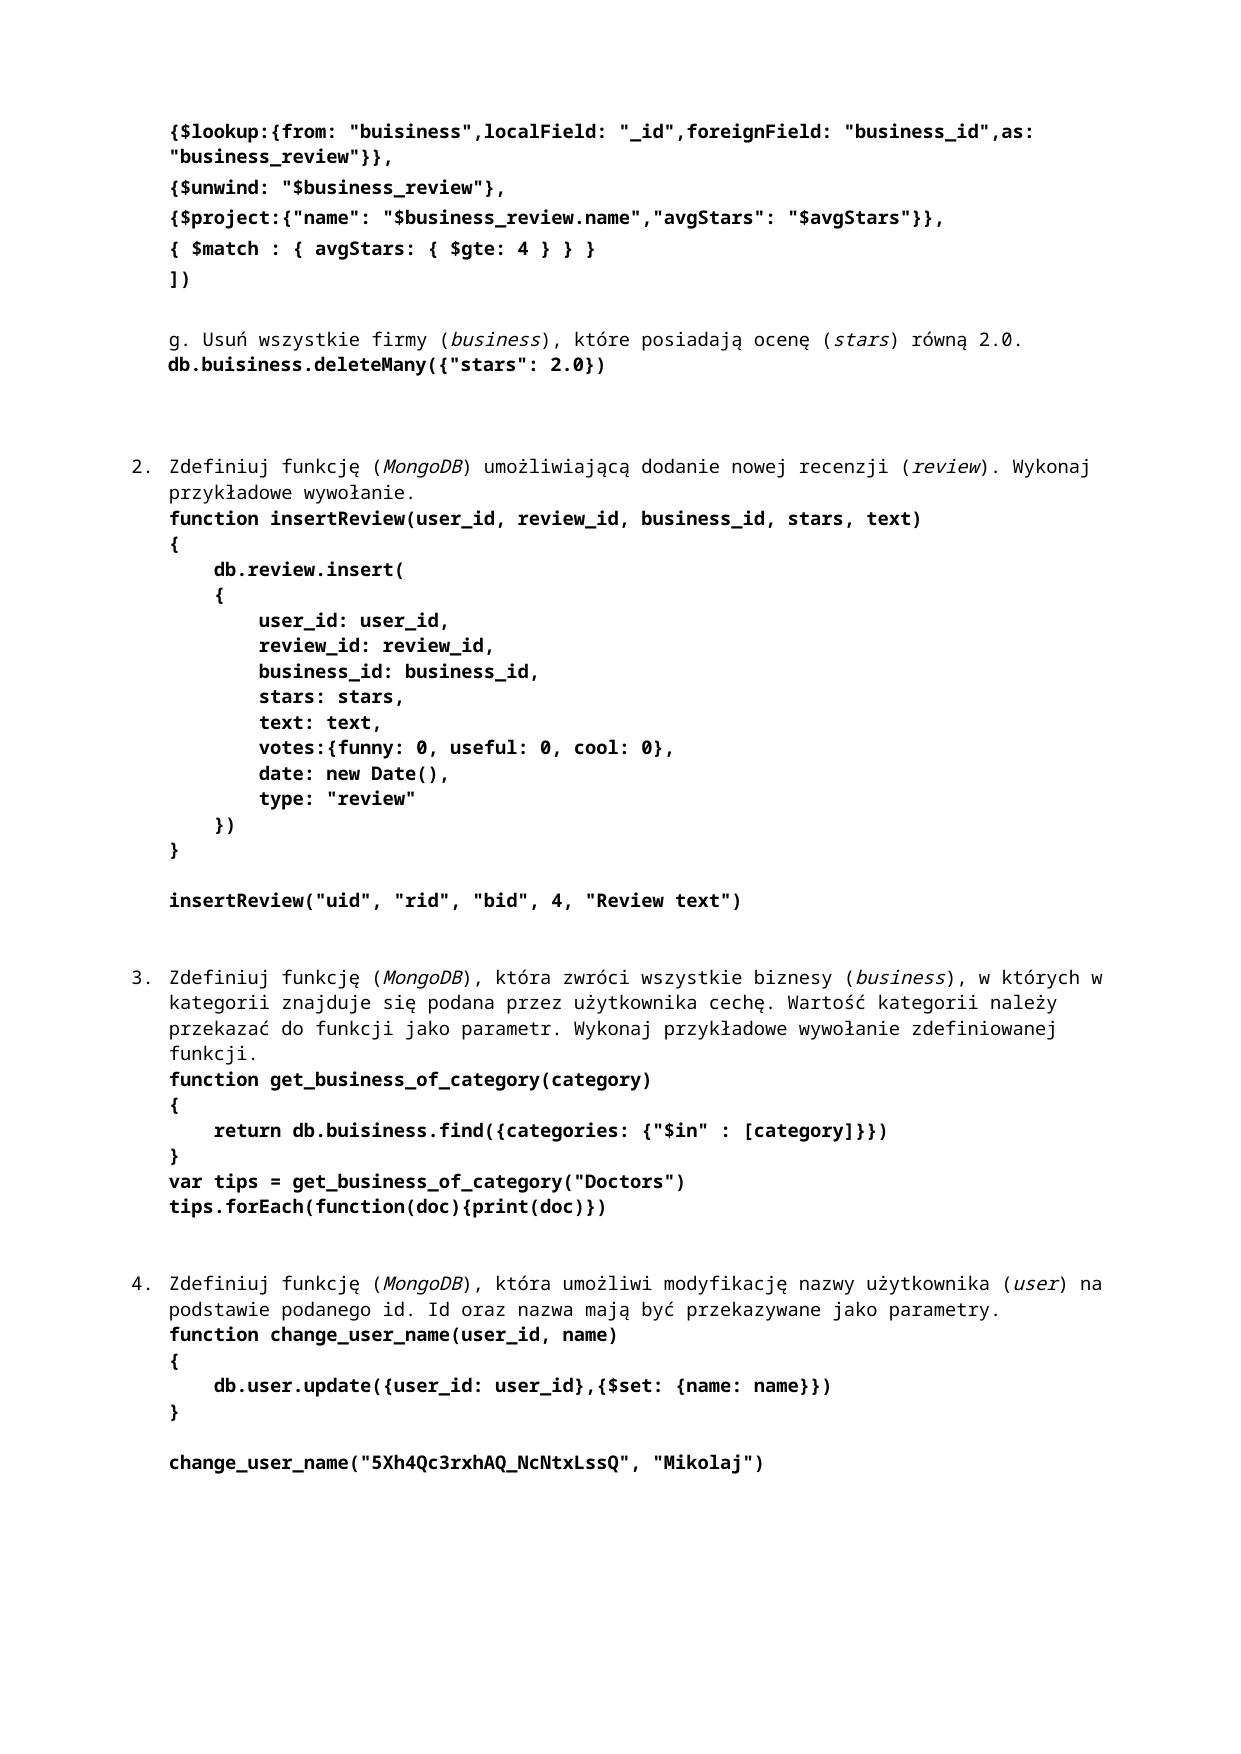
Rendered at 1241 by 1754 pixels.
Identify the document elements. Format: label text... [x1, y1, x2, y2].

list }) [131, 811, 1146, 837]
list business_id: business_id, [131, 658, 1146, 683]
list g. Usuń wszystkie firmy (business), które posiadają ocenę (stars) równą 2.0. [131, 326, 1146, 352]
list {$unwind: "$business_review"}, [131, 174, 1146, 199]
list text: text, [131, 709, 1146, 734]
list { [131, 1347, 1146, 1372]
list } [131, 837, 1146, 862]
list change_user_name("5Xh4Qc3rxhAQ_NcNtxLssQ", "Mikolaj") [131, 1449, 1146, 1474]
list ]) [131, 265, 1146, 291]
list insertReview("uid", "rid", "bid", 4, "Review text") [131, 888, 1146, 913]
list } [131, 1143, 1146, 1168]
list return db.buisiness.find({categories: {"$in" : [category]}}) [131, 1117, 1146, 1143]
list {$project:{"name": "$business_review.name","avgStars": "$avgStars"}}, [131, 204, 1146, 230]
list { [131, 1092, 1146, 1117]
list stars: stars, [131, 683, 1146, 709]
list {$lookup:{from: "buisiness",localField: "_id",foreignField: "business_id",as: "business_review"}}, [131, 118, 1146, 169]
list Zdefiniuj funkcję (MongoDB), która zwróci wszystkie biznesy (business), w których w kategorii znajduje się podana przez użytkownika cechę. Wartość kategorii należy przekazać do funkcji jako parametr. Wykonaj przykładowe wywołanie zdefiniowanej funkcji. [131, 964, 1146, 1066]
list tips.forEach(function(doc){print(doc)}) [131, 1194, 1146, 1219]
list db.review.insert( [131, 556, 1146, 581]
list votes:{funny: 0, useful: 0, cool: 0}, [131, 734, 1146, 760]
list function insertReview(user_id, review_id, business_id, stars, text) [131, 505, 1146, 530]
list review_id: review_id, [131, 632, 1146, 658]
list Zdefiniuj funkcję (MongoDB) umożliwiającą dodanie nowej recenzji (review). Wykonaj przykładowe wywołanie. [131, 454, 1146, 505]
list function get_business_of_category(category) [131, 1066, 1146, 1092]
list db.user.update({user_id: user_id},{$set: {name: name}}) [131, 1372, 1146, 1398]
list { [131, 530, 1146, 556]
list var tips = get_business_of_category("Doctors") [131, 1168, 1146, 1194]
list user_id: user_id, [131, 607, 1146, 632]
list } [131, 1398, 1146, 1423]
list type: "review" [131, 786, 1146, 811]
list date: new Date(), [131, 760, 1146, 786]
list function change_user_name(user_id, name) [131, 1321, 1146, 1347]
text db.buisiness.deleteMany({"stars": 2.0}) [94, 352, 1146, 377]
list Zdefiniuj funkcję (MongoDB), która umożliwi modyfikację nazwy użytkownika (user) na podstawie podanego id. Id oraz nazwa mają być przekazywane jako parametry. [131, 1270, 1146, 1321]
list { $match : { avgStars: { $gte: 4 } } } [131, 235, 1146, 260]
list { [131, 581, 1146, 607]
